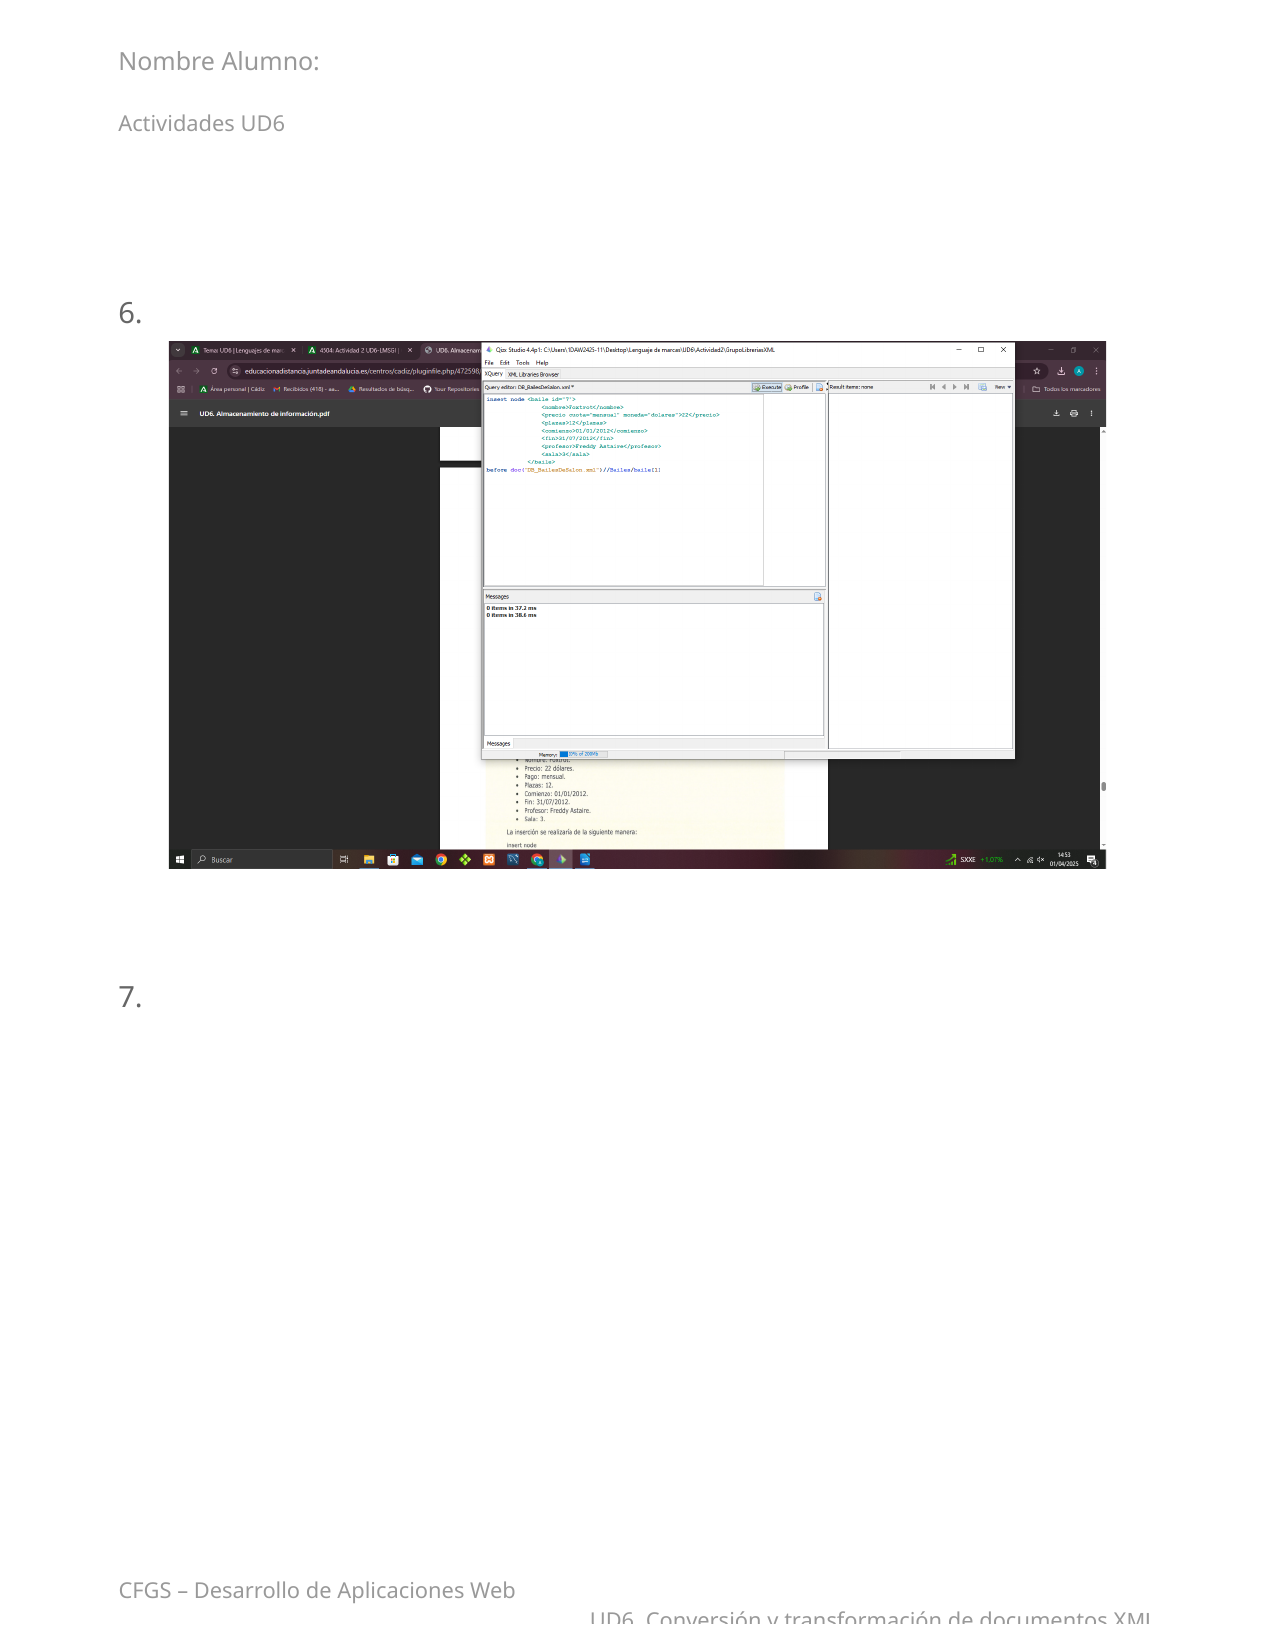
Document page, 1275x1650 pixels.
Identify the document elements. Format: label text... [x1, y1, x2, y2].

text 6. [118, 292, 1157, 332]
picture [168, 341, 1107, 869]
text 7. [118, 976, 1157, 1016]
